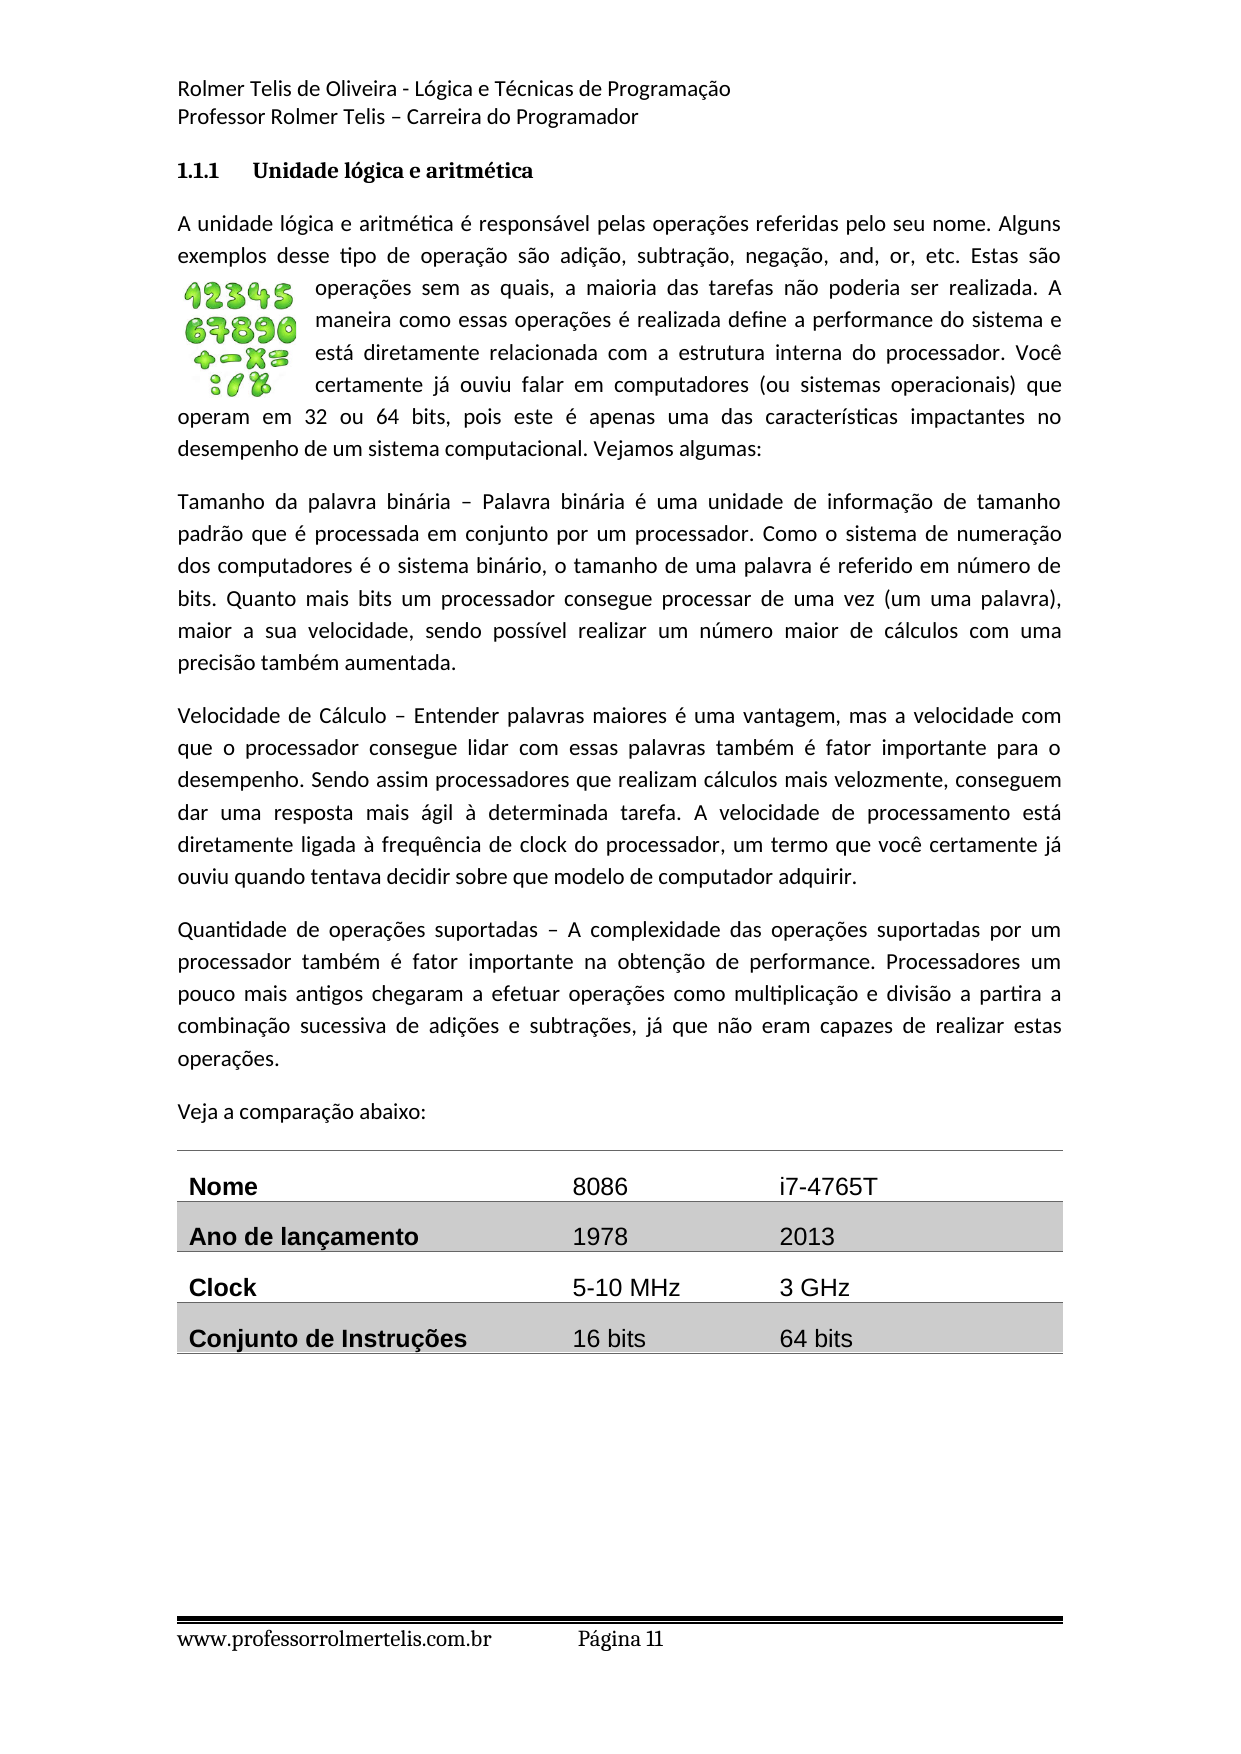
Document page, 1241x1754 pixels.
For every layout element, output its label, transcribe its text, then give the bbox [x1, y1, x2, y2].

table_header 8086 [561, 1151, 768, 1201]
text Veja a comparação abaixo: [177, 1097, 1063, 1125]
text A unidade lógica e aritmética é responsável pelas operações referidas pelo seu nome. Alguns exemplos desse tipo de operação são adição, subtração, negação, and, or, etc. Estas são operações sem as quais, a maioria das tarefas não poderia ser realizada. A maneira como essas operações é realizada define a performance do sistema e está diretamente relacionada com a estrutura interna do processador. Você certamente já ouviu falar em computadores (ou sistemas operacionais) que operam em 32 ou 64 bits, pois este é apenas uma das características impactantes no desempenho de um sistema computacional. Vejamos algumas: [177, 209, 1063, 462]
table_header Nome [177, 1151, 561, 1201]
text Velocidade de Cálculo – Entender palavras maiores é uma vantagem, mas a velocidade com que o processador consegue lidar com essas palavras também é fator importante para o desempenho. Sendo assim processadores que realizam cálculos mais velozmente, conseguem dar uma resposta mais ágil à determinada tarefa. A velocidade de processamento está diretamente ligada à frequência de clock do processador, um termo que você certamente já ouviu quando tentava decidir sobre que modelo de computador adquirir. [177, 701, 1063, 890]
picture [182, 281, 297, 399]
table_cell Ano de lançamento [177, 1202, 561, 1251]
text Quantidade de operações suportadas – A complexidade das operações suportadas por um processador também é fator importante na obtenção de performance. Processadores um pouco mais antigos chegaram a efetuar operações como multiplicação e divisão a partira a combinação sucessiva de adições e subtrações, já que não eram capazes de realizar estas operações. [177, 915, 1063, 1072]
table_cell 3 GHz [768, 1252, 1063, 1302]
table_header i7-4765T [768, 1151, 1063, 1201]
table_cell 64 bits [768, 1303, 1063, 1352]
table_cell Clock [177, 1252, 561, 1302]
table_cell 1978 [561, 1202, 768, 1251]
subtitle Unidade lógica e aritmética [177, 158, 1063, 184]
table_cell 5-10 MHz [561, 1252, 768, 1302]
table_cell 16 bits [561, 1303, 768, 1352]
text Tamanho da palavra binária – Palavra binária é uma unidade de informação de tamanho padrão que é processada em conjunto por um processador. Como o sistema de numeração dos computadores é o sistema binário, o tamanho de uma palavra é referido em número de bits. Quanto mais bits um processador consegue processar de uma vez (um uma palavra), maior a sua velocidade, sendo possível realizar um número maior de cálculos com uma precisão também aumentada. [177, 487, 1063, 676]
table_cell 2013 [768, 1202, 1063, 1251]
table_cell Conjunto de Instruções [177, 1303, 561, 1352]
